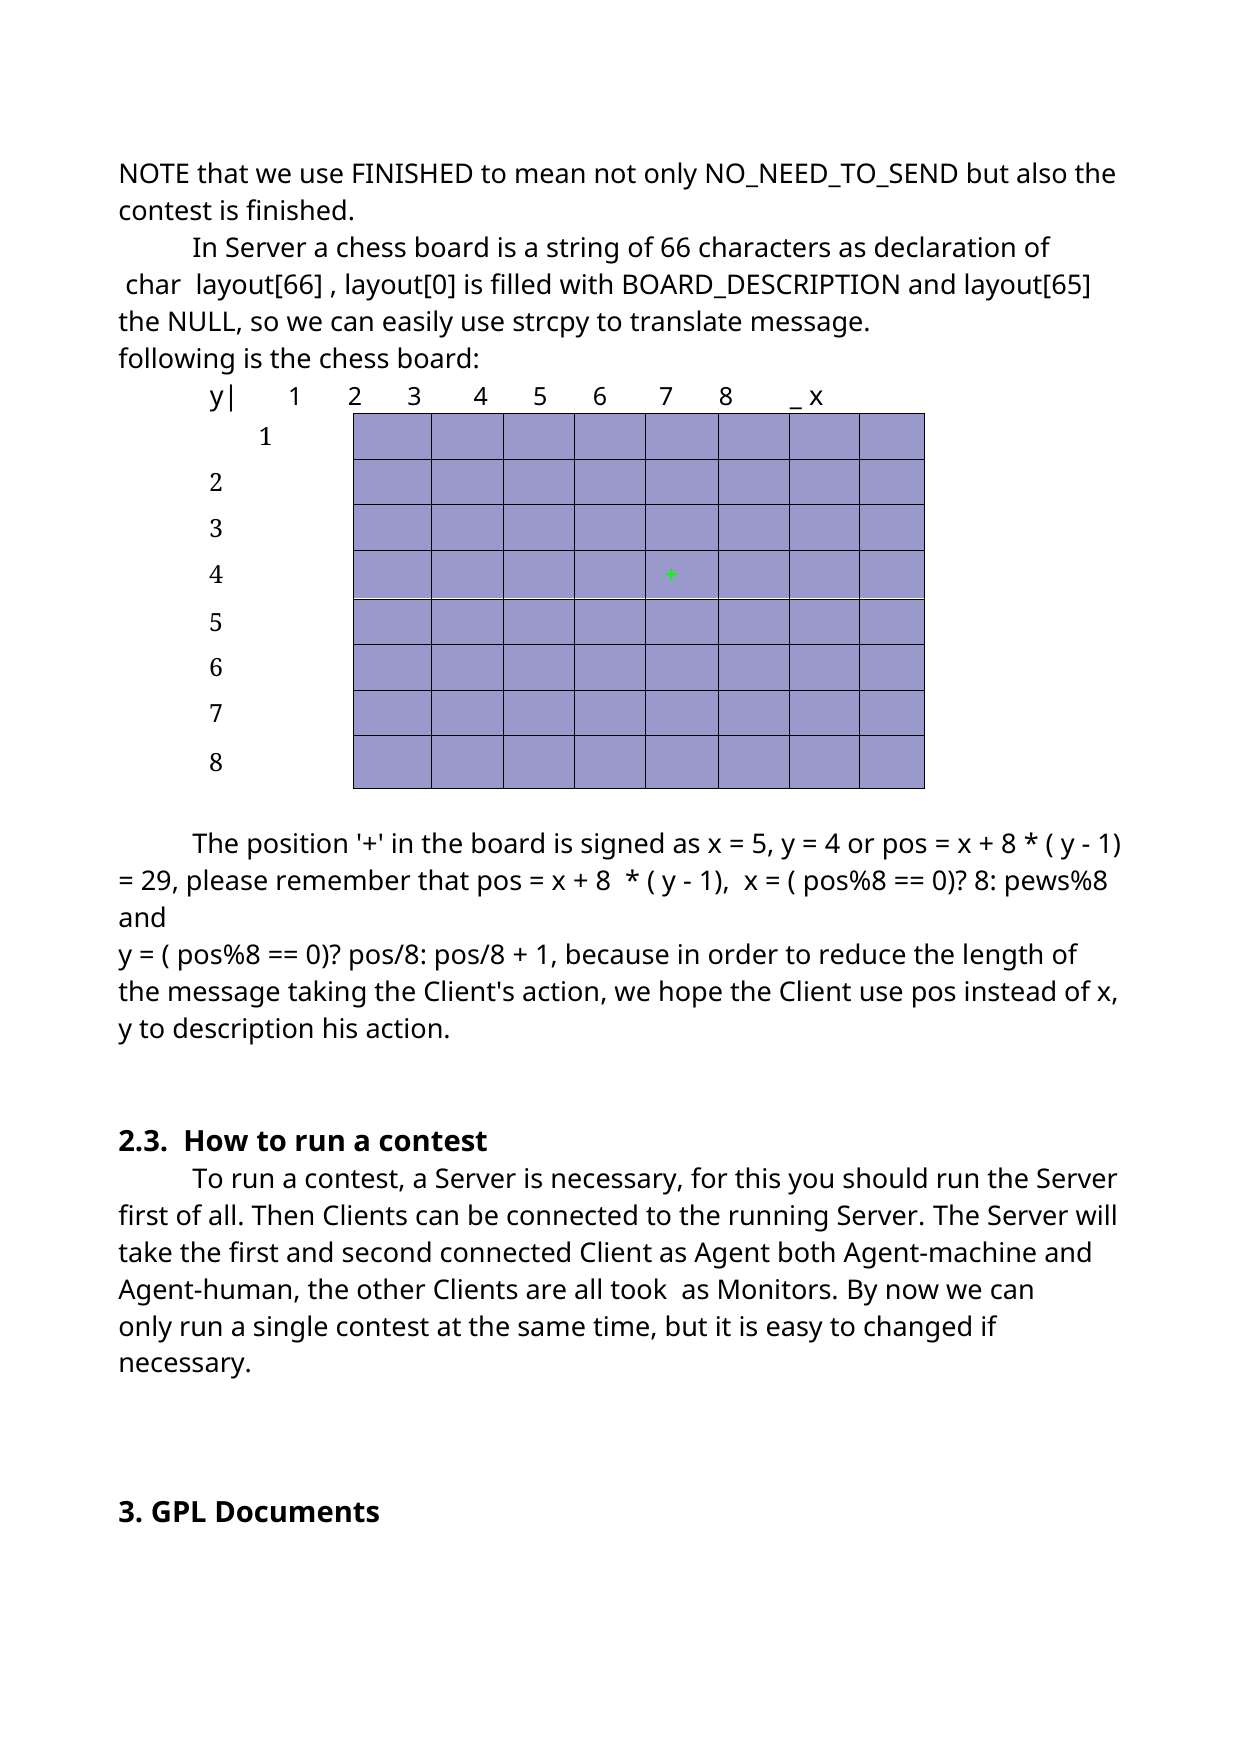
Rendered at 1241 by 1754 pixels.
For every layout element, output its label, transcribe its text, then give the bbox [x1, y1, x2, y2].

table_cell [432, 505, 503, 550]
table_cell [790, 736, 859, 788]
table_cell 5 [119, 599, 353, 644]
table_cell [354, 645, 431, 690]
table_cell [504, 551, 574, 598]
table_cell [719, 691, 789, 735]
table_cell [646, 645, 718, 690]
table_cell [646, 600, 718, 644]
table_header [790, 414, 859, 459]
text only run a single contest at the same time, but it is easy to changed if necessary. [118, 1307, 1122, 1381]
table_cell [354, 600, 431, 644]
table_cell 4 [119, 550, 353, 598]
table_cell [860, 551, 924, 598]
table_cell [432, 691, 503, 735]
table_cell [790, 505, 859, 550]
table_cell [719, 600, 789, 644]
text 2.3. How to run a contest [118, 1120, 1122, 1159]
table_cell [354, 691, 431, 735]
table_cell 3 [119, 504, 353, 550]
table_cell [860, 736, 924, 788]
table_cell [860, 645, 924, 690]
table_cell [790, 460, 859, 504]
table_cell [575, 736, 645, 788]
table_cell [575, 600, 645, 644]
table_header 1 [119, 413, 353, 459]
table_cell 7 [119, 690, 353, 735]
table_header [860, 414, 924, 459]
table_cell [432, 551, 503, 598]
table_header [504, 414, 574, 459]
table_cell [504, 460, 574, 504]
table_cell [504, 736, 574, 788]
text 3. GPL Documents [118, 1491, 1122, 1531]
text In Server a chess board is a string of 66 characters as declaration of [118, 229, 1122, 266]
table_cell [432, 645, 503, 690]
text NOTE that we use FINISHED to mean not only NO_NEED_TO_SEND but also the contest is finished. [118, 155, 1122, 229]
table_header [646, 414, 718, 459]
table_cell [860, 600, 924, 644]
table_header [575, 414, 645, 459]
table_cell 8 [119, 735, 353, 788]
table_cell [504, 691, 574, 735]
table_cell [504, 600, 574, 644]
table_cell [575, 551, 645, 598]
table_header [354, 414, 431, 459]
table_cell 6 [119, 644, 353, 690]
table_cell [646, 505, 718, 550]
table_cell 2 [119, 459, 353, 504]
table_cell [790, 551, 859, 598]
table_cell [432, 736, 503, 788]
table_cell [719, 551, 789, 598]
table_cell [504, 645, 574, 690]
table_cell [860, 505, 924, 550]
table_cell [354, 736, 431, 788]
table_cell [646, 736, 718, 788]
table_cell [790, 645, 859, 690]
table_cell [860, 691, 924, 735]
table_cell [790, 691, 859, 735]
table_cell [790, 600, 859, 644]
table_cell [504, 505, 574, 550]
table_cell [354, 551, 431, 598]
text char layout[66] , layout[0] is filled with BOARD_DESCRIPTION and layout[65] the NULL, so we can easily use strcpy to translate message. [118, 266, 1122, 339]
text The position '+' in the board is signed as x = 5, y = 4 or pos = x + 8 * ( y - 1) = 29, please remember that pos = x + 8 * ( y - 1), x = ( pos%8 == 0)? 8: pews%8 and [118, 825, 1122, 935]
table_header [432, 414, 503, 459]
text following is the chess board: [118, 339, 1122, 376]
table_cell [575, 460, 645, 504]
table_cell [646, 691, 718, 735]
table_cell [354, 505, 431, 550]
table_cell [646, 460, 718, 504]
table_cell [432, 600, 503, 644]
text y = ( pos%8 == 0)? pos/8: pos/8 + 1, because in order to reduce the length of the message taking the Client's action, we hope the Client use pos instead of x, y to description his action. [118, 935, 1122, 1046]
table_cell [575, 691, 645, 735]
table_cell [719, 645, 789, 690]
table_cell [575, 645, 645, 690]
table_cell [575, 505, 645, 550]
table_cell [432, 460, 503, 504]
text y| 1 2 3 4 5 6 7 8 _ x [118, 376, 1122, 413]
table_cell [354, 460, 431, 504]
table_cell [719, 736, 789, 788]
table_cell [719, 460, 789, 504]
text To run a contest, a Server is necessary, for this you should run the Server first of all. Then Clients can be connected to the running Server. The Server will take the first and second connected Client as Agent both Agent-machine and Agent-human, the other Clients are all took as Monitors. By now we can [118, 1159, 1122, 1307]
table_header [719, 414, 789, 459]
table_cell [860, 460, 924, 504]
table_cell [719, 505, 789, 550]
table_cell + [646, 551, 718, 598]
